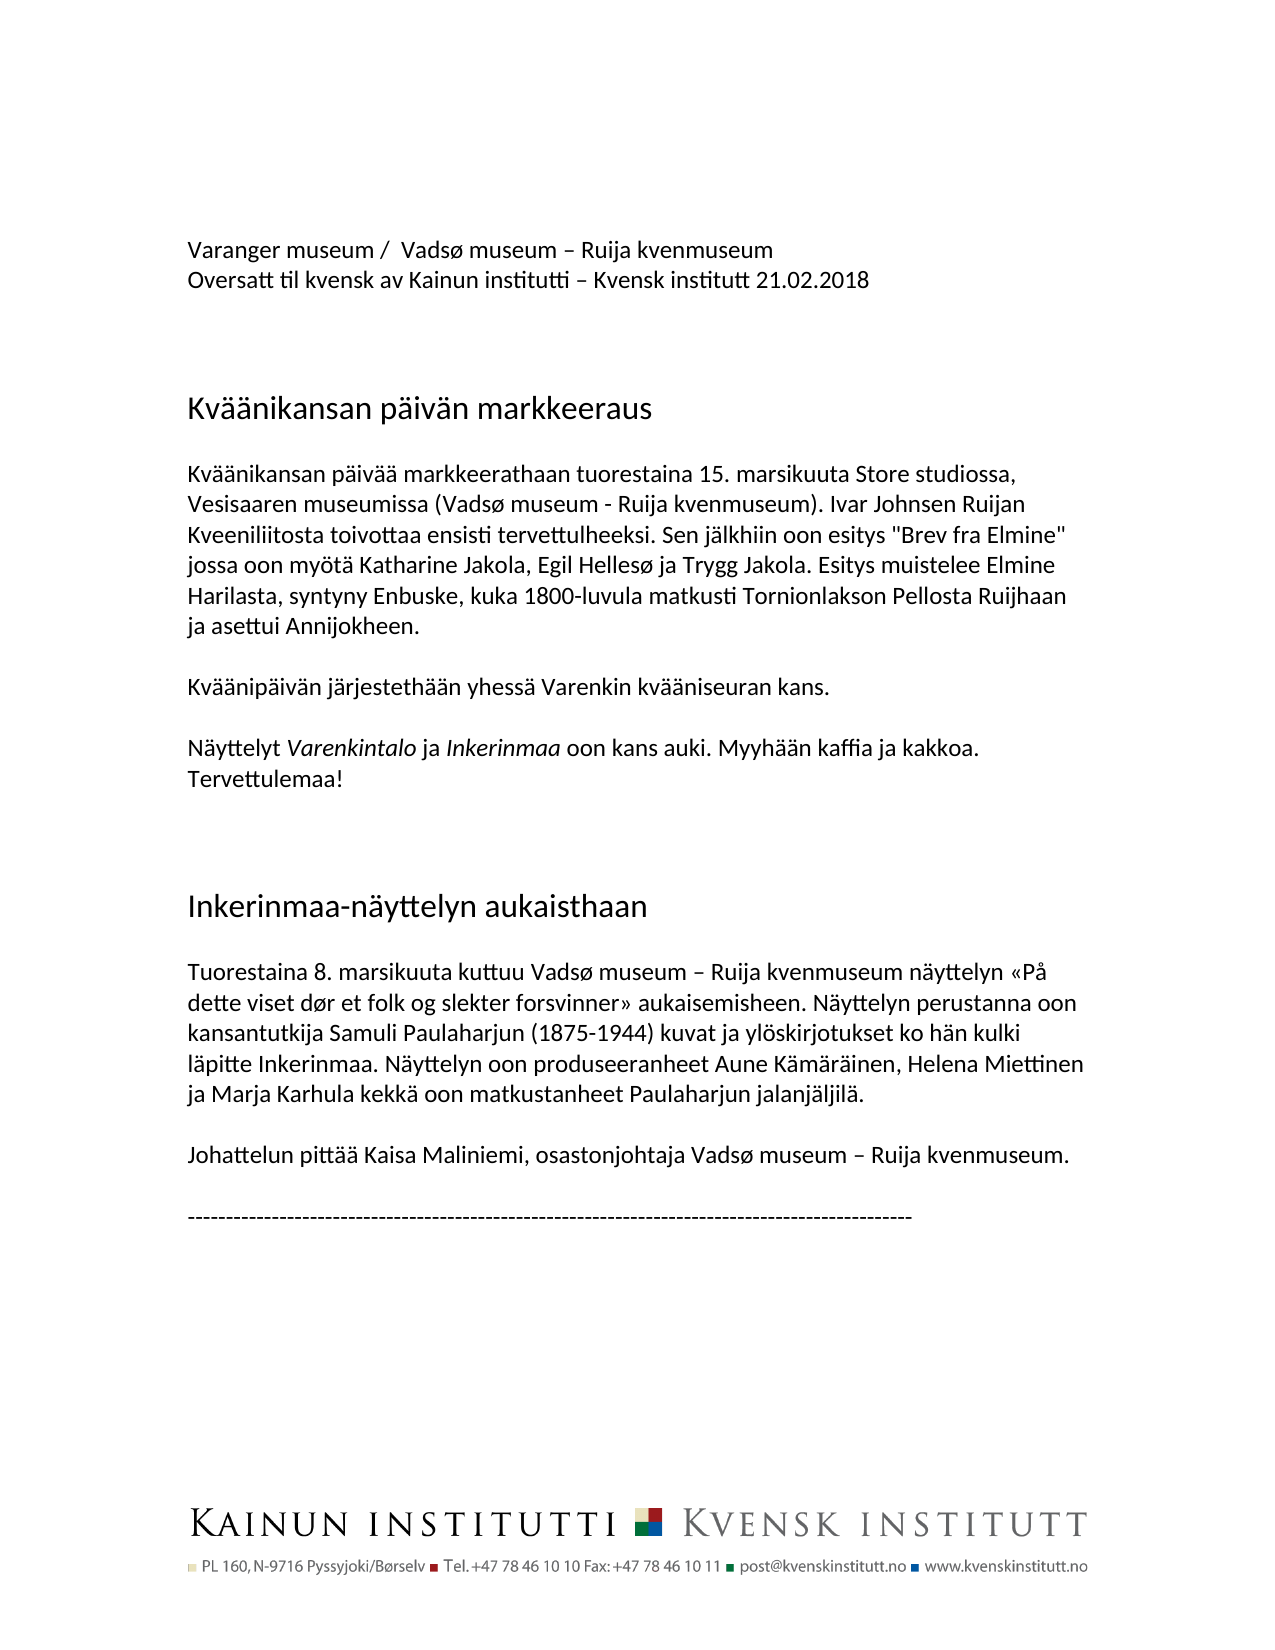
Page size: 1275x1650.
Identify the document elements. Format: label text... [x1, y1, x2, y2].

text Johattelun pittää Kaisa Maliniemi, osastonjohtaja Vadsø museum – Ruija kvenmuseum. [187, 1139, 1087, 1170]
text Kväänikansan päivää markkeerathaan tuorestaina 15. marsikuuta Store studiossa, Vesisaaren museumissa (Vadsø museum - Ruija kvenmuseum). Ivar Johnsen Ruijan Kveeniliitosta toivottaa ensisti tervettulheeksi. Sen jälkhiin oon esitys "Brev fra Elmine" jossa oon myötä Katharine Jakola, Egil Hellesø ja Trygg Jakola. Esitys muistelee Elmine Harilasta, syntyny Enbuske, kuka 1800-luvula matkusti Tornionlakson Pellosta Ruijhaan ja asettui Annijokheen. [187, 458, 1087, 641]
text Tuorestaina 8. marsikuuta kuttuu Vadsø museum – Ruija kvenmuseum näyttelyn «På dette viset dør et folk og slekter forsvinner» aukaisemisheen. Näyttelyn perustanna oon kansantutkija Samuli Paulaharjun (1875-1944) kuvat ja ylöskirjotukset ko hän kulki läpitte Inkerinmaa. Näyttelyn oon produseeranheet Aune Kämäräinen, Helena Miettinen ja Marja Karhula kekkä oon matkustanheet Paulaharjun jalanjäljilä. [187, 956, 1087, 1109]
text Kväänipäivän järjestethään yhessä Varenkin kvääniseuran kans. [187, 672, 1087, 702]
text Näyttelyt Varenkintalo ja Inkerinmaa oon kans auki. Myyhään kaffia ja kakkoa. [187, 733, 1087, 763]
picture [187, 1508, 1088, 1577]
text Tervettulemaa! [187, 763, 1087, 794]
text ----------------------------------------------------------------------------------------------- [187, 1201, 1087, 1231]
text Varanger museum / Vadsø museum – Ruija kvenmuseum [187, 234, 1087, 264]
text Oversatt til kvensk av Kainun institutti – Kvensk institutt 21.02.2018 [187, 264, 1087, 295]
text Kväänikansan päivän markkeeraus [187, 387, 1087, 427]
text Inkerinmaa-näyttelyn aukaisthaan [187, 885, 1087, 926]
